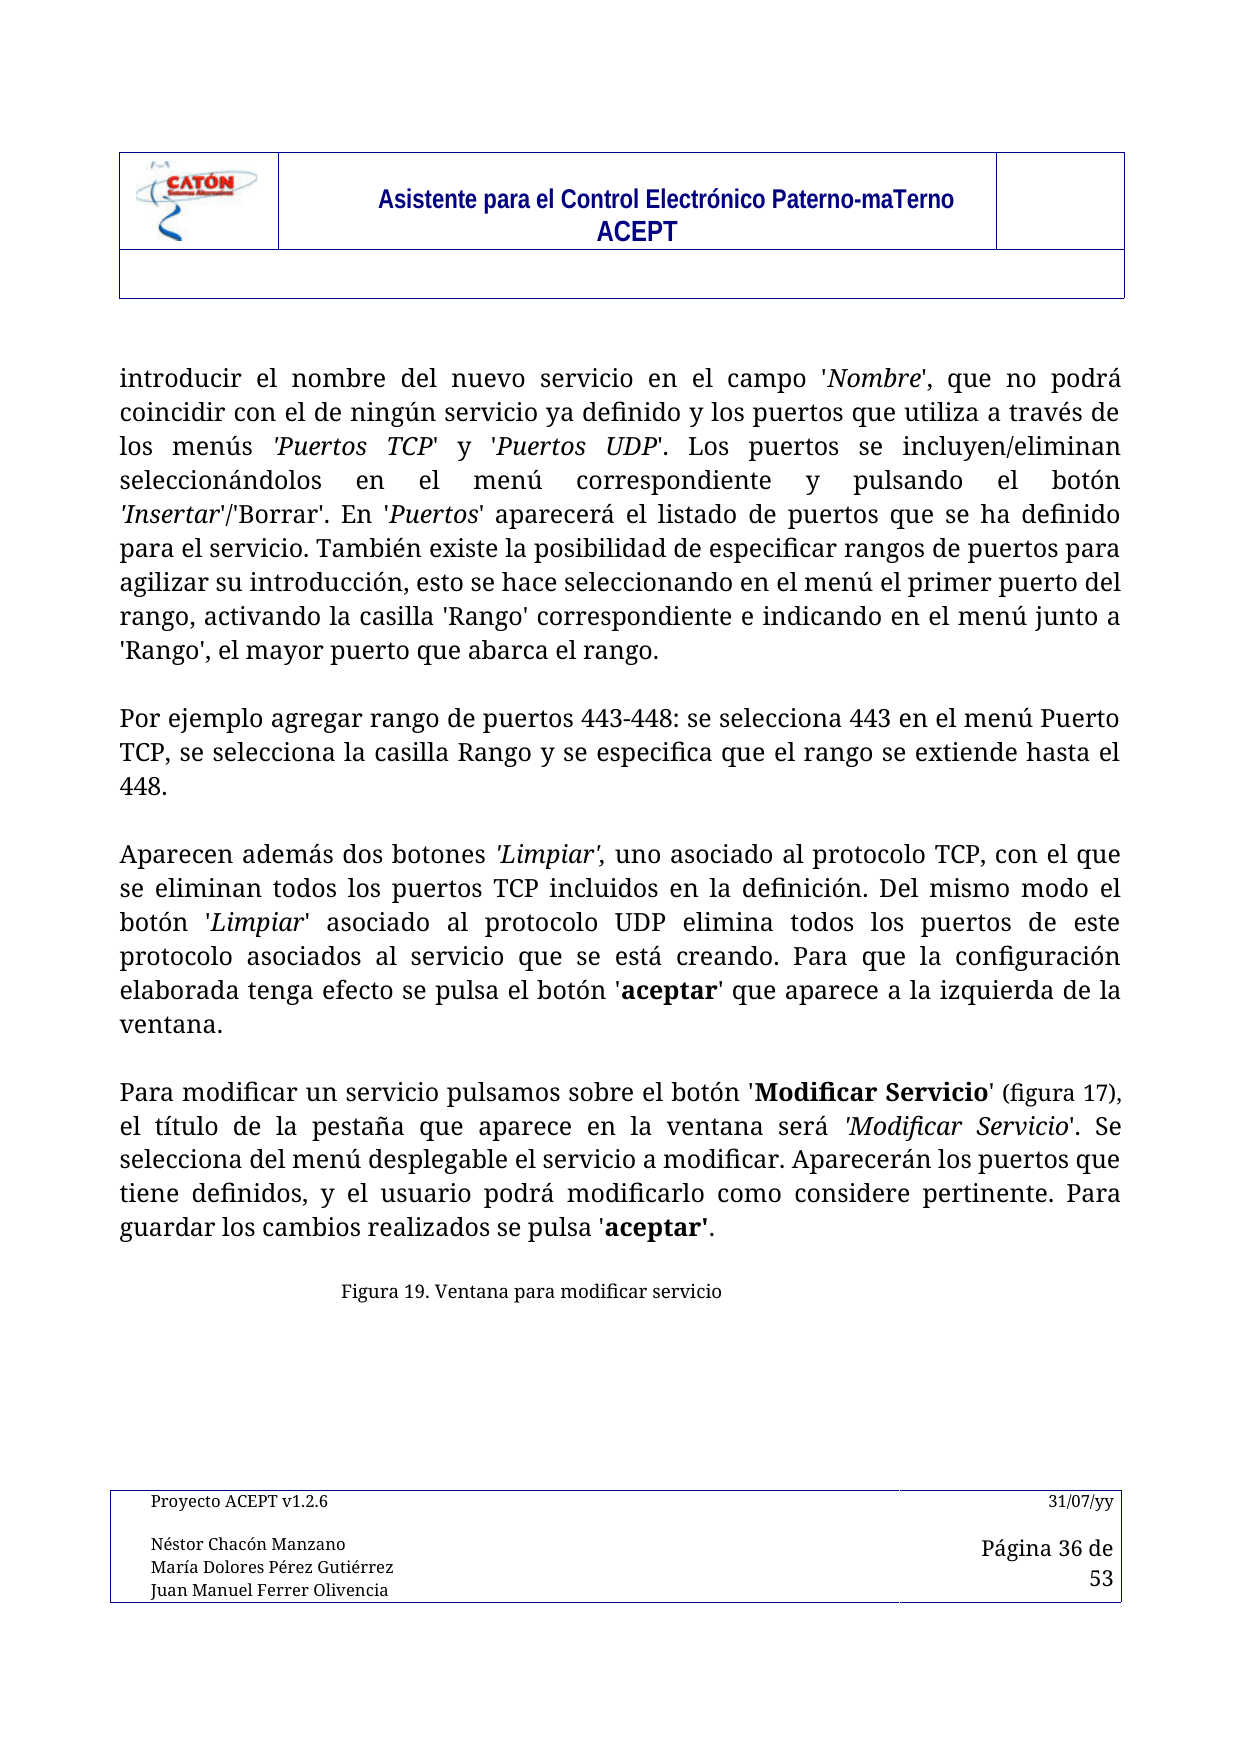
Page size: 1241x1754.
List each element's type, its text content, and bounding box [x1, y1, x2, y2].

text Por ejemplo agregar rango de puertos 443-448: se selecciona 443 en el menú Puerto TCP, se selecciona la casilla Rango y se especifica que el rango se extiende hasta el 448. [119, 701, 1122, 803]
text Para modificar un servicio pulsamos sobre el botón 'Modificar Servicio' (figura 17), el título de la pestaña que aparece en la ventana será 'Modificar Servicio'. Se selecciona del menú desplegable el servicio a modificar. Aparecerán los puertos que tiene definidos, y el usuario podrá modificarlo como considere pertinente. Para guardar los cambios realizados se pulsa 'aceptar'. [119, 1074, 1122, 1244]
text Figura 19. Ventana para modificar servicio [119, 1278, 1122, 1303]
text Aparecen además dos botones 'Limpiar', uno asociado al protocolo TCP, con el que se eliminan todos los puertos TCP incluidos en la definición. Del mismo modo el botón 'Limpiar' asociado al protocolo UDP elimina todos los puertos de este protocolo asociados al servicio que se está creando. Para que la configuración elaborada tenga efecto se pulsa el botón 'aceptar' que aparece a la izquierda de la ventana. [119, 837, 1122, 1040]
picture [136, 161, 258, 241]
text introducir el nombre del nuevo servicio en el campo 'Nombre', que no podrá coincidir con el de ningún servicio ya definido y los puertos que utiliza a través de los menús 'Puertos TCP' y 'Puertos UDP'. Los puertos se incluyen/eliminan seleccionándolos en el menú correspondiente y pulsando el botón 'Insertar'/'Borrar'. En 'Puertos' aparecerá el listado de puertos que se ha definido para el servicio. También existe la posibilidad de especificar rangos de puertos para agilizar su introducción, esto se hace seleccionando en el menú el primer puerto del rango, activando la casilla 'Rango' correspondiente e indicando en el menú junto a 'Rango', el mayor puerto que abarca el rango. [119, 361, 1122, 667]
